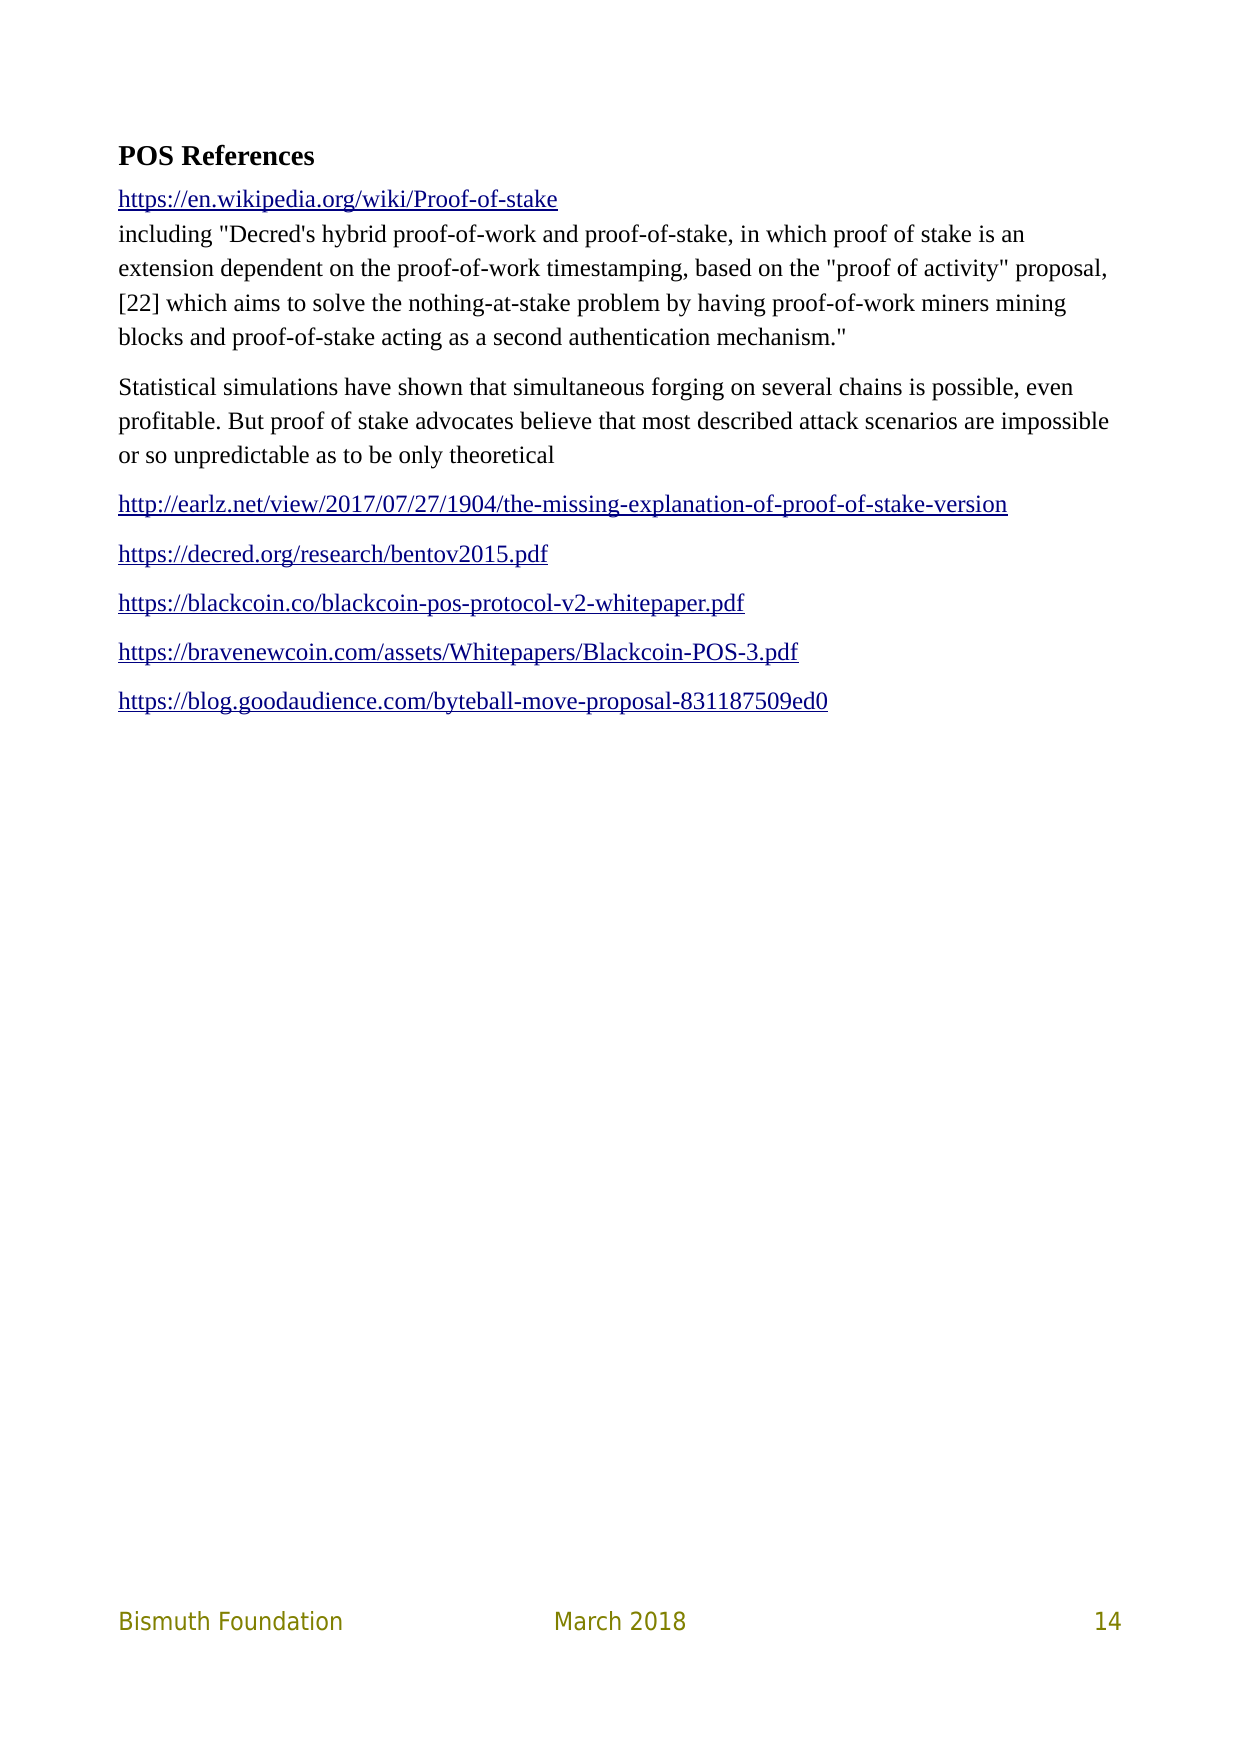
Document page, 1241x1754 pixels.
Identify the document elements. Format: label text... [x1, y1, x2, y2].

text https://blackcoin.co/blackcoin-pos-protocol-v2-whitepaper.pdf [118, 588, 1122, 616]
text https://blog.goodaudience.com/byteball-move-proposal-831187509ed0 [118, 686, 1122, 714]
subtitle POS References [118, 139, 1122, 172]
text http://earlz.net/view/2017/07/27/1904/the-missing-explanation-of-proof-of-stake-version [118, 489, 1122, 518]
text https://bravenewcoin.com/assets/Whitepapers/Blackcoin-POS-3.pdf [118, 637, 1122, 666]
text https://decred.org/research/bentov2015.pdf [118, 539, 1122, 567]
text Statistical simulations have shown that simultaneous forging on several chains is possible, even profitable. But proof of stake advocates believe that most described attack scenarios are impossible or so unpredictable as to be only theoretical [118, 372, 1122, 469]
text https://en.wikipedia.org/wiki/Proof-of-stake including "Decred's hybrid proof-of-work and proof-of-stake, in which proof of stake is an extension dependent on the proof-of-work timestamping, based on the "proof of activity" proposal,[22] which aims to solve the nothing-at-stake problem by having proof-of-work miners mining blocks and proof-of-stake acting as a second authentication mechanism." [118, 184, 1122, 351]
